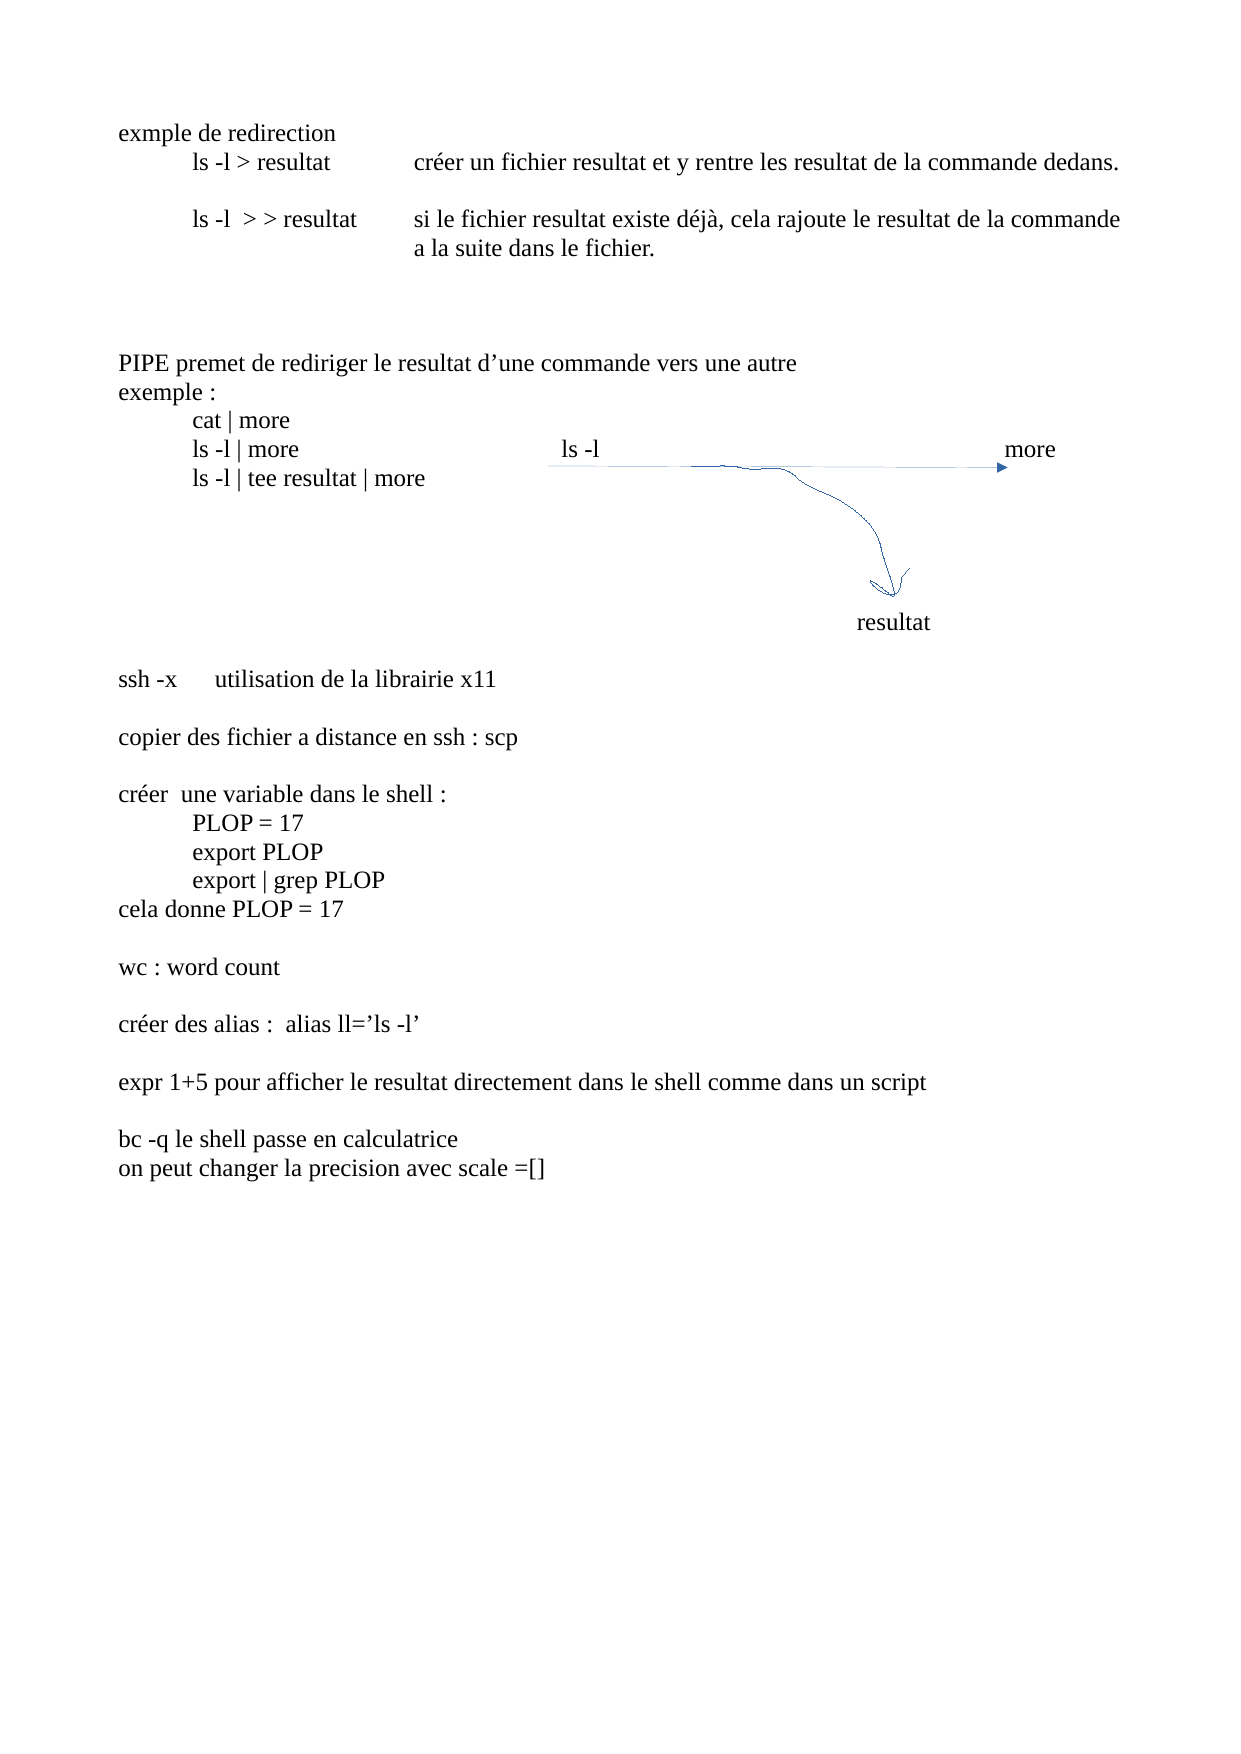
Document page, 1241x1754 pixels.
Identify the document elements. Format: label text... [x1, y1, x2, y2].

text PLOP = 17 [118, 808, 1122, 837]
text expr 1+5 pour afficher le resultat directement dans le shell comme dans un script [118, 1067, 1122, 1096]
text export PLOP [118, 837, 1122, 866]
text ssh -x utilisation de la librairie x11 [118, 664, 1122, 693]
text bc -q le shell passe en calculatrice [118, 1124, 1122, 1153]
text exmple de redirection [118, 118, 1122, 147]
text on peut changer la precision avec scale =[] [118, 1153, 1122, 1182]
text ls -l > resultat créer un fichier resultat et y rentre les resultat de la commande dedans. [118, 147, 1122, 176]
text resultat [118, 607, 1122, 636]
text export | grep PLOP [118, 866, 1122, 894]
text créer des alias : alias ll=’ls -l’ [118, 1009, 1122, 1038]
text cat | more [118, 406, 1122, 434]
text copier des fichier a distance en ssh : scp [118, 722, 1122, 751]
text ls -l > > resultat si le fichier resultat existe déjà, cela rajoute le resultat de la commande a la suite dans le fichier. [118, 204, 1122, 262]
text exemple : [118, 377, 1122, 406]
text ls -l | tee resultat | more [118, 463, 1122, 492]
text ls -l | more ls -l more [118, 434, 1122, 463]
text PIPE premet de rediriger le resultat d’une commande vers une autre [118, 348, 1122, 377]
text cela donne PLOP = 17 [118, 894, 1122, 923]
text wc : word count [118, 952, 1122, 981]
text créer une variable dans le shell : [118, 779, 1122, 808]
